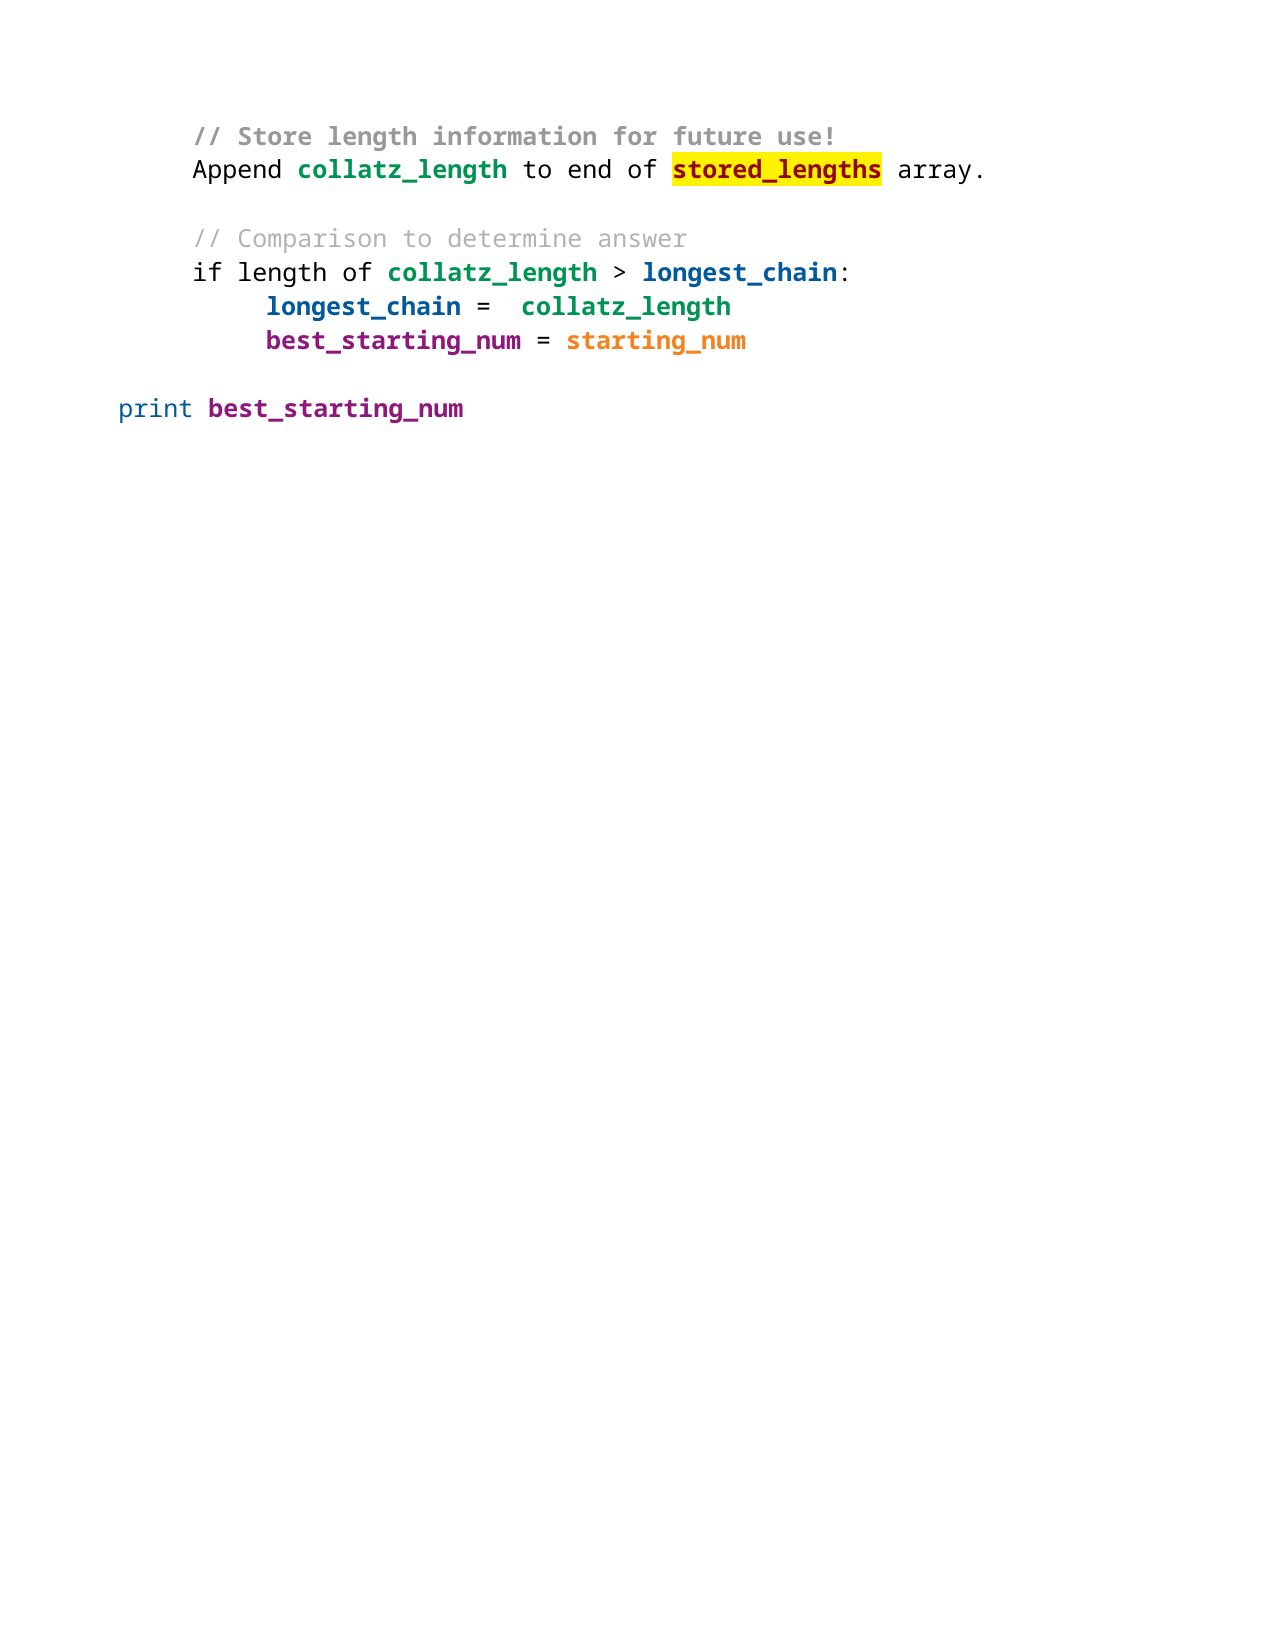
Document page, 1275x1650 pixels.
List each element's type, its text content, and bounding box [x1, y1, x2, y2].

text print best_starting_num [118, 391, 1157, 425]
text // Store length information for future use! [118, 118, 1157, 152]
text if length of collatz_length > longest_chain: [118, 254, 1157, 288]
text // Comparison to determine answer [118, 220, 1157, 254]
text best_starting_num = starting_num [118, 322, 1157, 357]
text Append collatz_length to end of stored_lengths array. [118, 152, 1157, 186]
text longest_chain = collatz_length [118, 288, 1157, 322]
